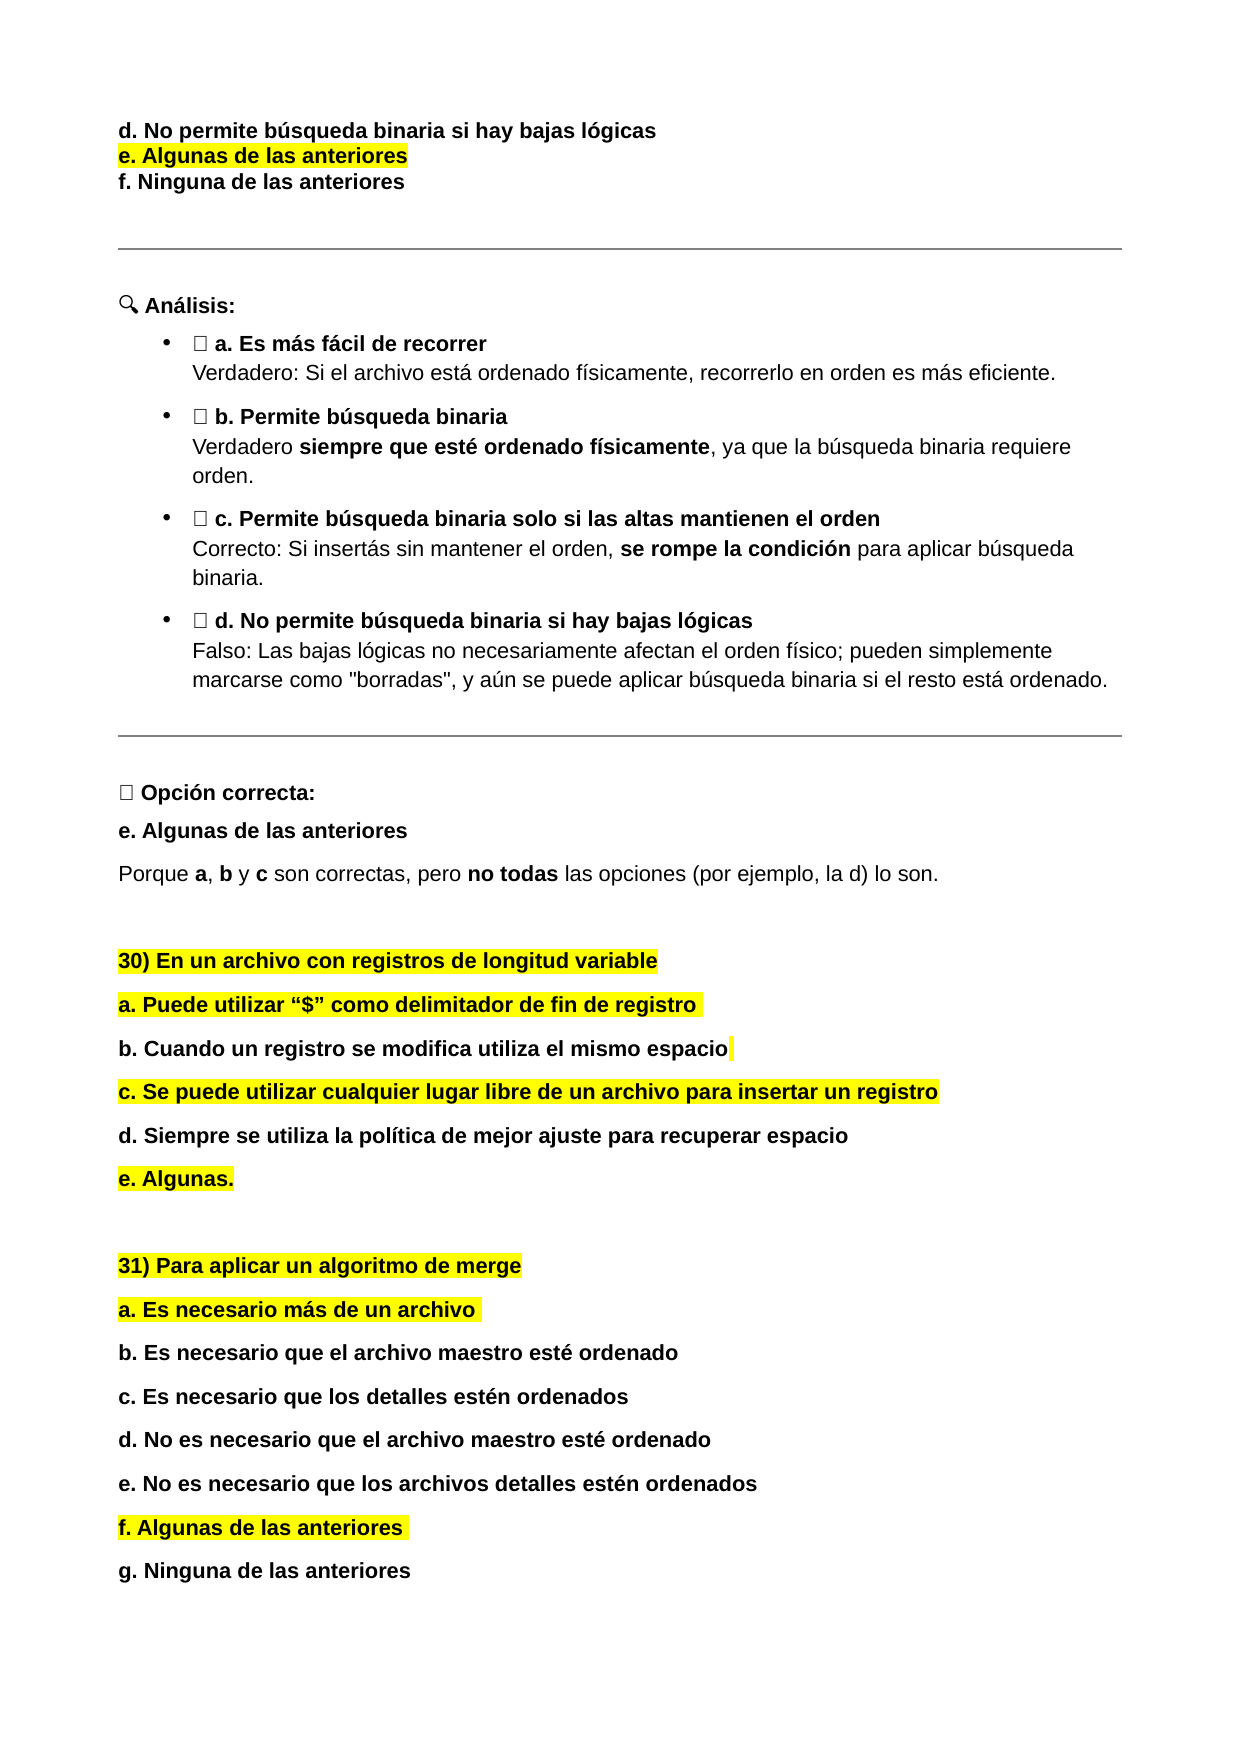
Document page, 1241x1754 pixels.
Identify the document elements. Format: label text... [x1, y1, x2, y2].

text d. Siempre se utiliza la política de mejor ajuste para recuperar espacio [118, 1123, 1122, 1148]
text d. No es necesario que el archivo maestro esté ordenado [118, 1427, 1122, 1453]
text c. Es necesario que los detalles estén ordenados [118, 1384, 1122, 1409]
text d. No permite búsqueda binaria si hay bajas lógicas e. Algunas de las anteriores f. Ninguna de las anteriores [118, 118, 1063, 194]
text Porque a, b y c son correctas, pero no todas las opciones (por ejemplo, la d) lo son. [118, 861, 1122, 887]
text e. No es necesario que los archivos detalles estén ordenados [118, 1471, 1122, 1496]
text a. Es necesario más de un archivo [118, 1297, 1122, 1322]
text b. Cuando un registro se modifica utiliza el mismo espacio [118, 1036, 1122, 1061]
list ✅ a. Es más fácil de recorrer Verdadero: Si el archivo está ordenado físicamente, recorrerlo en orden es más eficiente. [162, 331, 1122, 386]
text f. Algunas de las anteriores [118, 1514, 1122, 1540]
text c. Se puede utilizar cualquier lugar libre de un archivo para insertar un registro [118, 1079, 1122, 1104]
list ❌ d. No permite búsqueda binaria si hay bajas lógicas Falso: Las bajas lógicas no necesariamente afectan el orden físico; pueden simplemente marcarse como "borradas", y aún se puede aplicar búsqueda binaria si el resto está ordenado. [162, 608, 1122, 692]
text 31) Para aplicar un algoritmo de merge [118, 1253, 1122, 1278]
text e. Algunas. [118, 1166, 1122, 1191]
text e. Algunas de las anteriores [118, 818, 1122, 843]
list ✅ c. Permite búsqueda binaria solo si las altas mantienen el orden Correcto: Si insertás sin mantener el orden, se rompe la condición para aplicar búsqueda binaria. [162, 506, 1122, 590]
subtitle 🔍 Análisis: [118, 293, 1122, 318]
list ✅ b. Permite búsqueda binaria Verdadero siempre que esté ordenado físicamente, ya que la búsqueda binaria requiere orden. [162, 404, 1122, 488]
text b. Es necesario que el archivo maestro esté ordenado [118, 1340, 1122, 1366]
text g. Ninguna de las anteriores [118, 1558, 1122, 1583]
subtitle ✅ Opción correcta: [118, 780, 1122, 805]
text a. Puede utilizar “$” como delimitador de fin de registro [118, 992, 1122, 1017]
text 30) En un archivo con registros de longitud variable [118, 948, 1122, 974]
